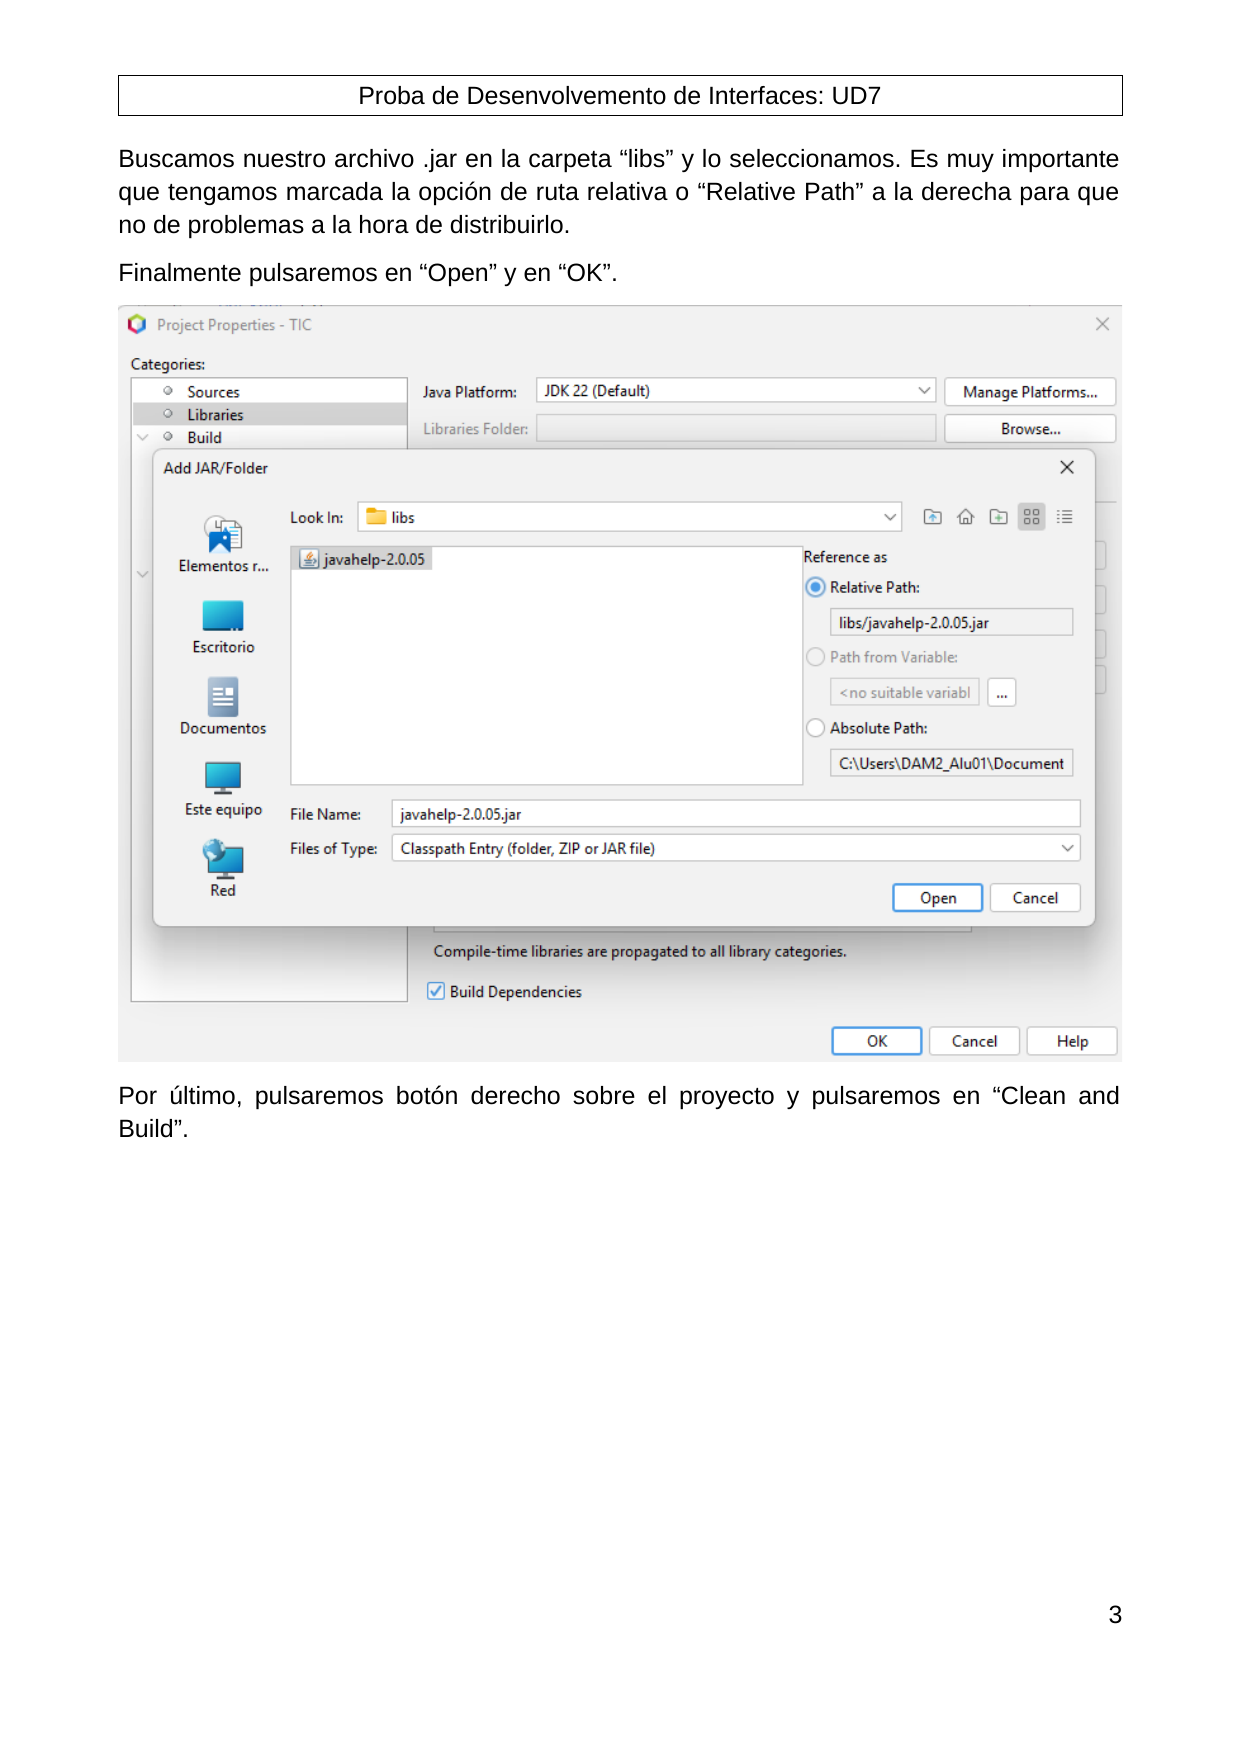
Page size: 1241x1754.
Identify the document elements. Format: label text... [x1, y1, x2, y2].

picture [118, 305, 1123, 1062]
text Buscamos nuestro archivo .jar en la carpeta “libs” y lo seleccionamos. Es muy importante que tengamos marcada la opción de ruta relativa o “Relative Path” a la derecha para que no de problemas a la hora de distribuirlo. [118, 144, 1122, 239]
text Finalmente pulsaremos en “Open” y en “OK”. [118, 258, 1122, 287]
text Por último, pulsaremos botón derecho sobre el proyecto y pulsaremos en “Clean and Build”. [118, 1081, 1122, 1142]
